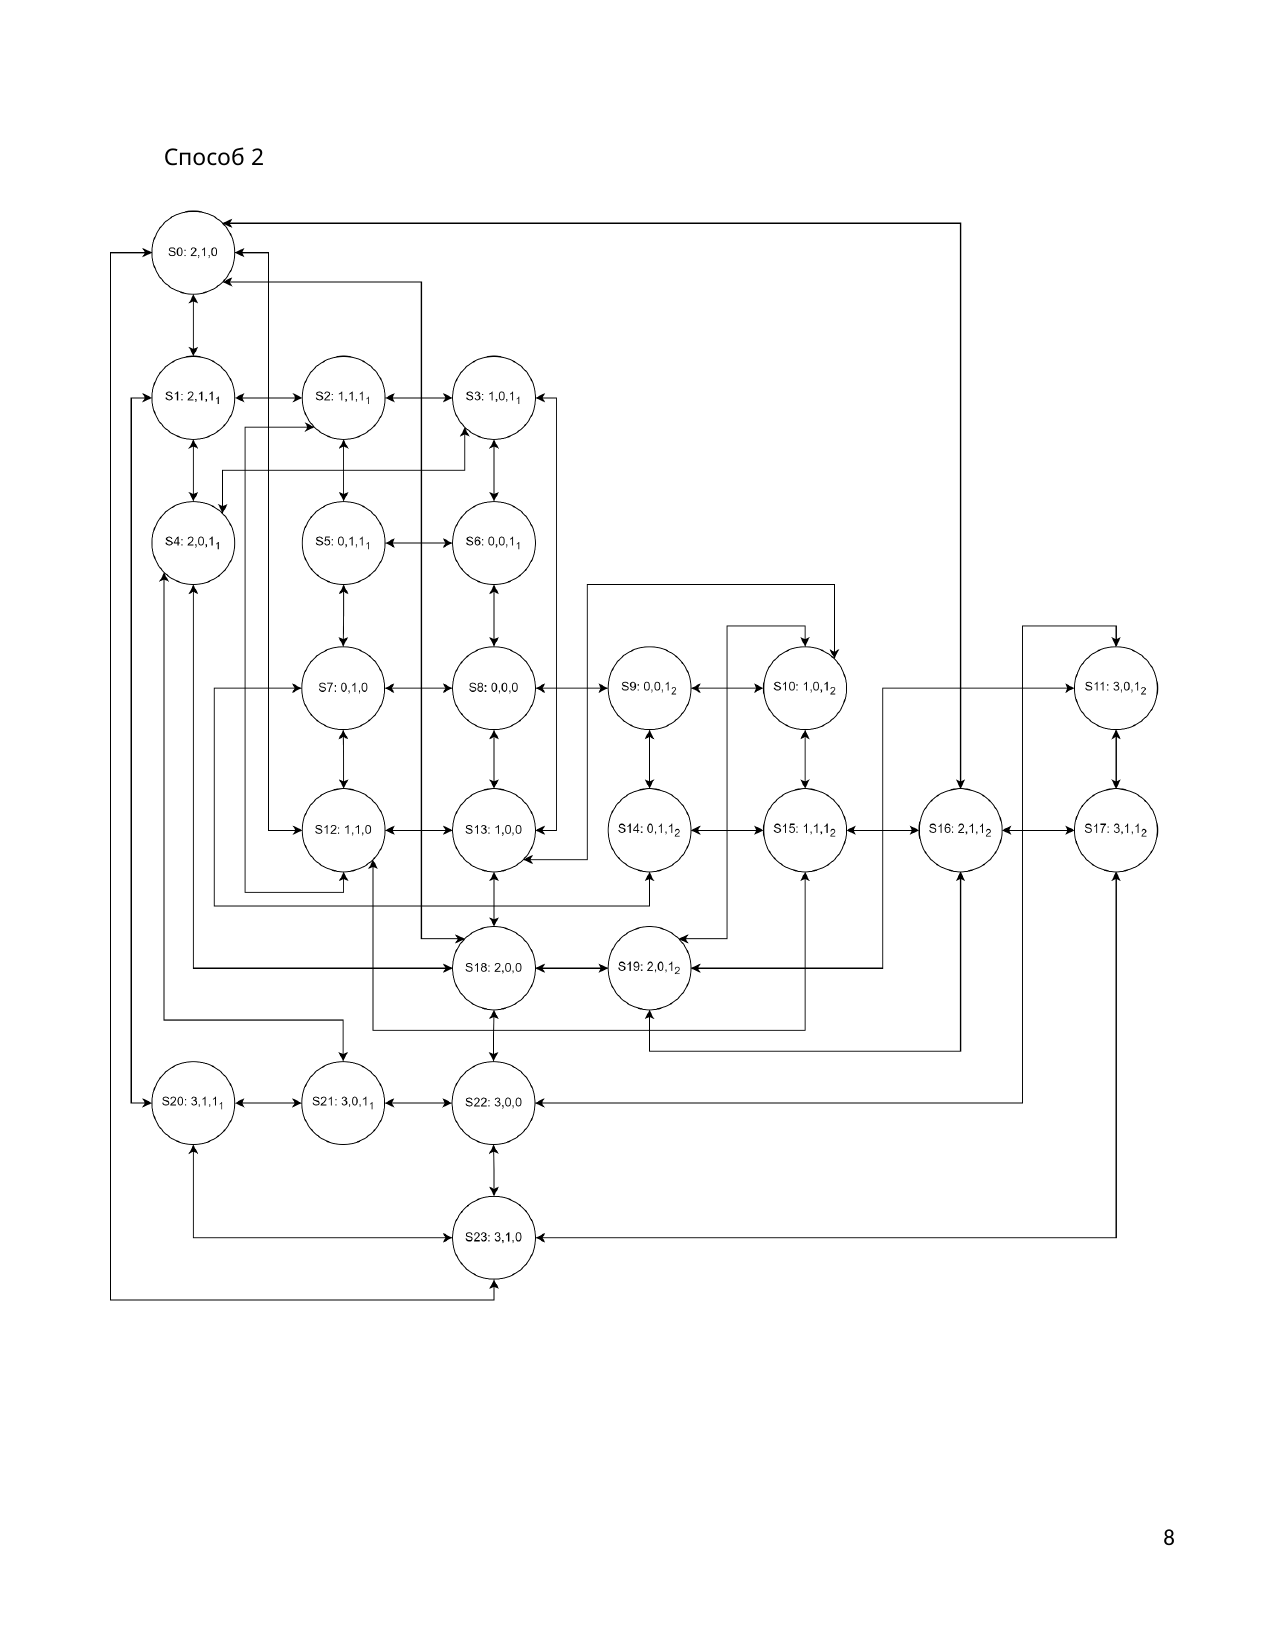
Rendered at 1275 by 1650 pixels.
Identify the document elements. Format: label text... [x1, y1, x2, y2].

picture [91, 200, 1169, 1321]
text Способ 2 [163, 141, 1202, 172]
